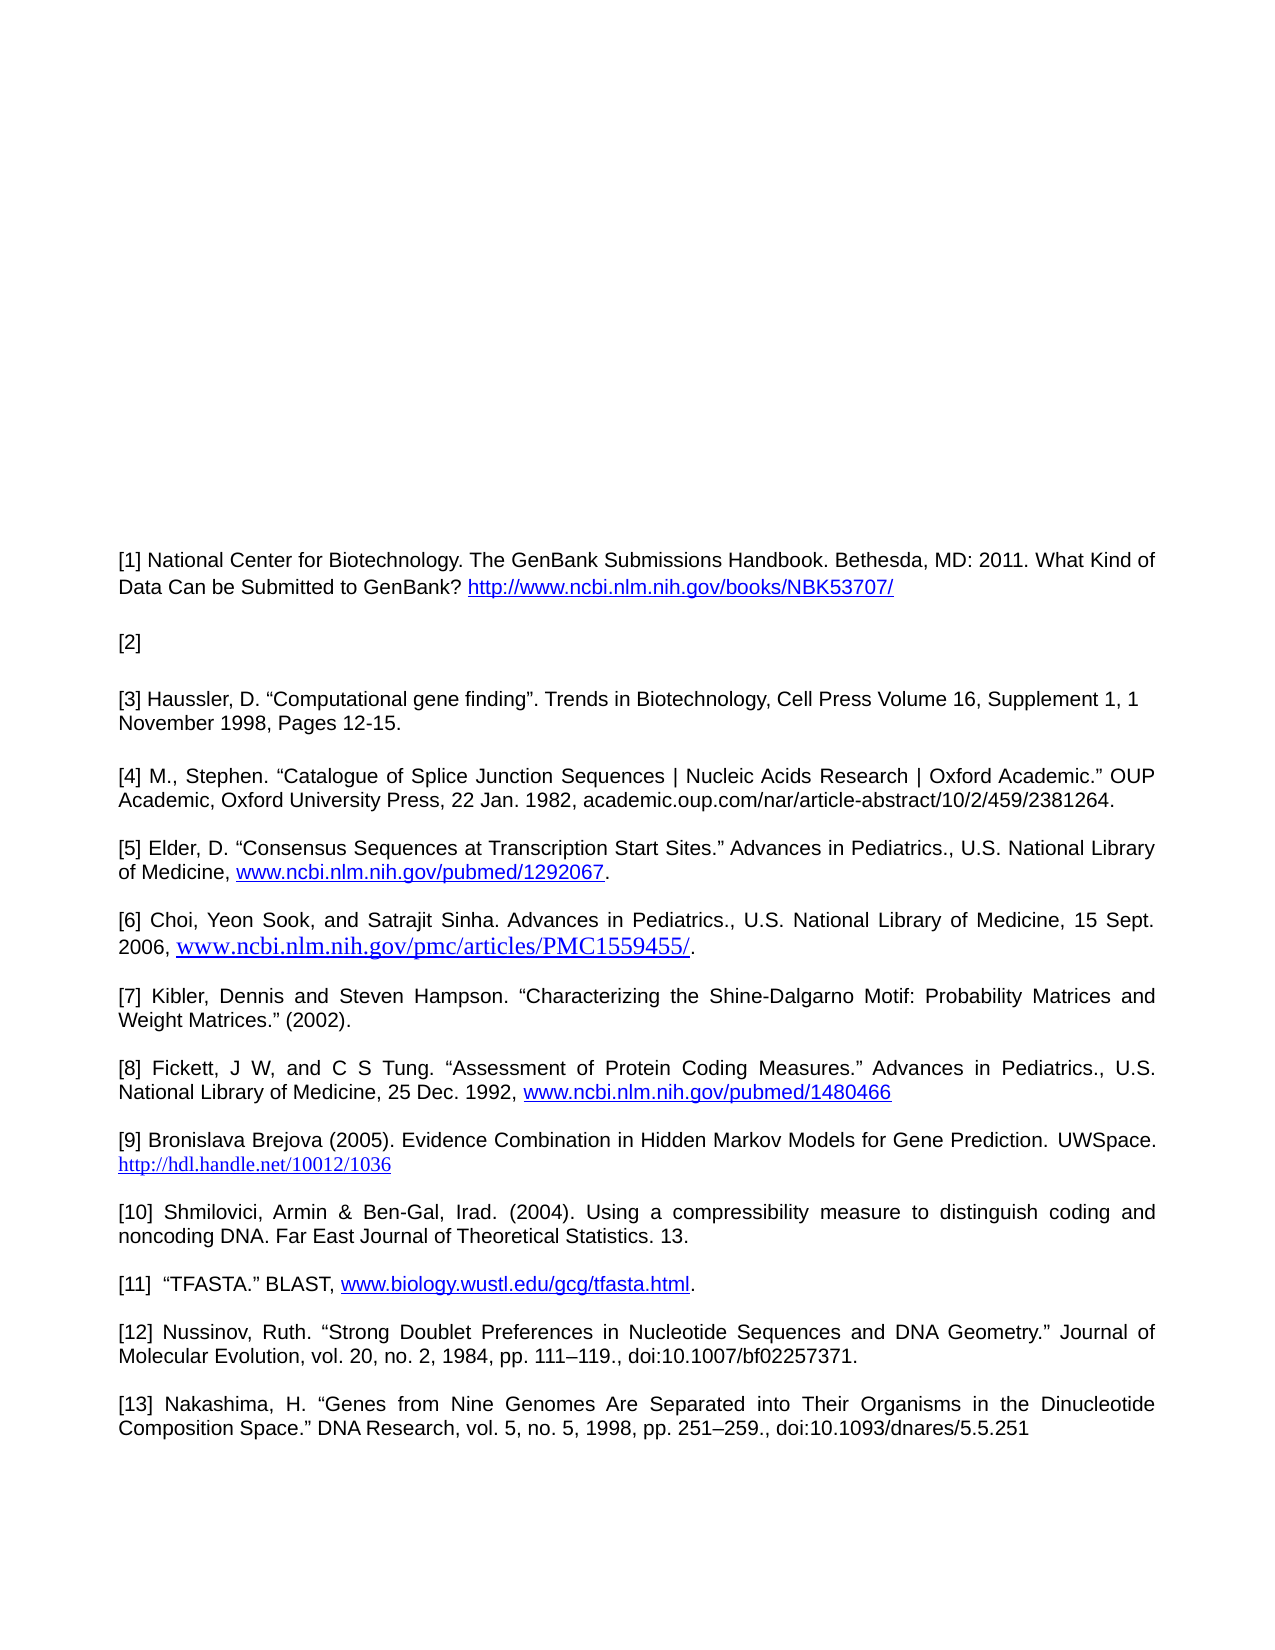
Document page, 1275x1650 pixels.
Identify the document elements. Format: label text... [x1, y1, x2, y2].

text [10] Shmilovici, Armin & Ben-Gal, Irad. (2004). Using a compressibility measure to distinguish coding and noncoding DNA. Far East Journal of Theoretical Statistics. 13. [118, 1200, 1157, 1248]
text [8] Fickett, J W, and C S Tung. “Assessment of Protein Coding Measures.” Advances in Pediatrics., U.S. National Library of Medicine, 25 Dec. 1992, www.ncbi.nlm.nih.gov/pubmed/1480466 [118, 1056, 1157, 1104]
text [4] M., Stephen. “Catalogue of Splice Junction Sequences | Nucleic Acids Research | Oxford Academic.” OUP Academic, Oxford University Press, 22 Jan. 1982, academic.oup.com/nar/article-abstract/10/2/459/2381264. [118, 764, 1157, 812]
text [9] Bronislava Brejova (2005). Evidence Combination in Hidden Markov Models for Gene Prediction. UWSpace. http://hdl.handle.net/10012/1036 [118, 1128, 1157, 1176]
text [11] “TFASTA.” BLAST, www.biology.wustl.edu/gcg/tfasta.html. [118, 1272, 1157, 1296]
text [1] National Center for Biotechnology. The GenBank Submissions Handbook. Bethesda, MD: 2011. What Kind of Data Can be Submitted to GenBank? http://www.ncbi.nlm.nih.gov/books/NBK53707/ [118, 547, 1157, 599]
text [6] Choi, Yeon Sook, and Satrajit Sinha. Advances in Pediatrics., U.S. National Library of Medicine, 15 Sept. 2006, www.ncbi.nlm.nih.gov/pmc/articles/PMC1559455/. [118, 907, 1157, 960]
text [13] Nakashima, H. “Genes from Nine Genomes Are Separated into Their Organisms in the Dinucleotide Composition Space.” DNA Research, vol. 5, no. 5, 1998, pp. 251–259., doi:10.1093/dnares/5.5.251 [118, 1391, 1157, 1439]
text [5] Elder, D. “Consensus Sequences at Transcription Start Sites.” Advances in Pediatrics., U.S. National Library of Medicine, www.ncbi.nlm.nih.gov/pubmed/1292067. [118, 836, 1157, 883]
text [7] Kibler, Dennis and Steven Hampson. “Characterizing the Shine-Dalgarno Motif: Probability Matrices and Weight Matrices.” (2002). [118, 984, 1157, 1032]
text [2] [118, 630, 1157, 654]
text [3] Haussler, D. “Computational gene finding”. Trends in Biotechnology, Cell Press Volume 16, Supplement 1, 1 November 1998, Pages 12-15. [118, 687, 1157, 734]
text [12] Nussinov, Ruth. “Strong Doublet Preferences in Nucleotide Sequences and DNA Geometry.” Journal of Molecular Evolution, vol. 20, no. 2, 1984, pp. 111–119., doi:10.1007/bf02257371. [118, 1319, 1157, 1367]
